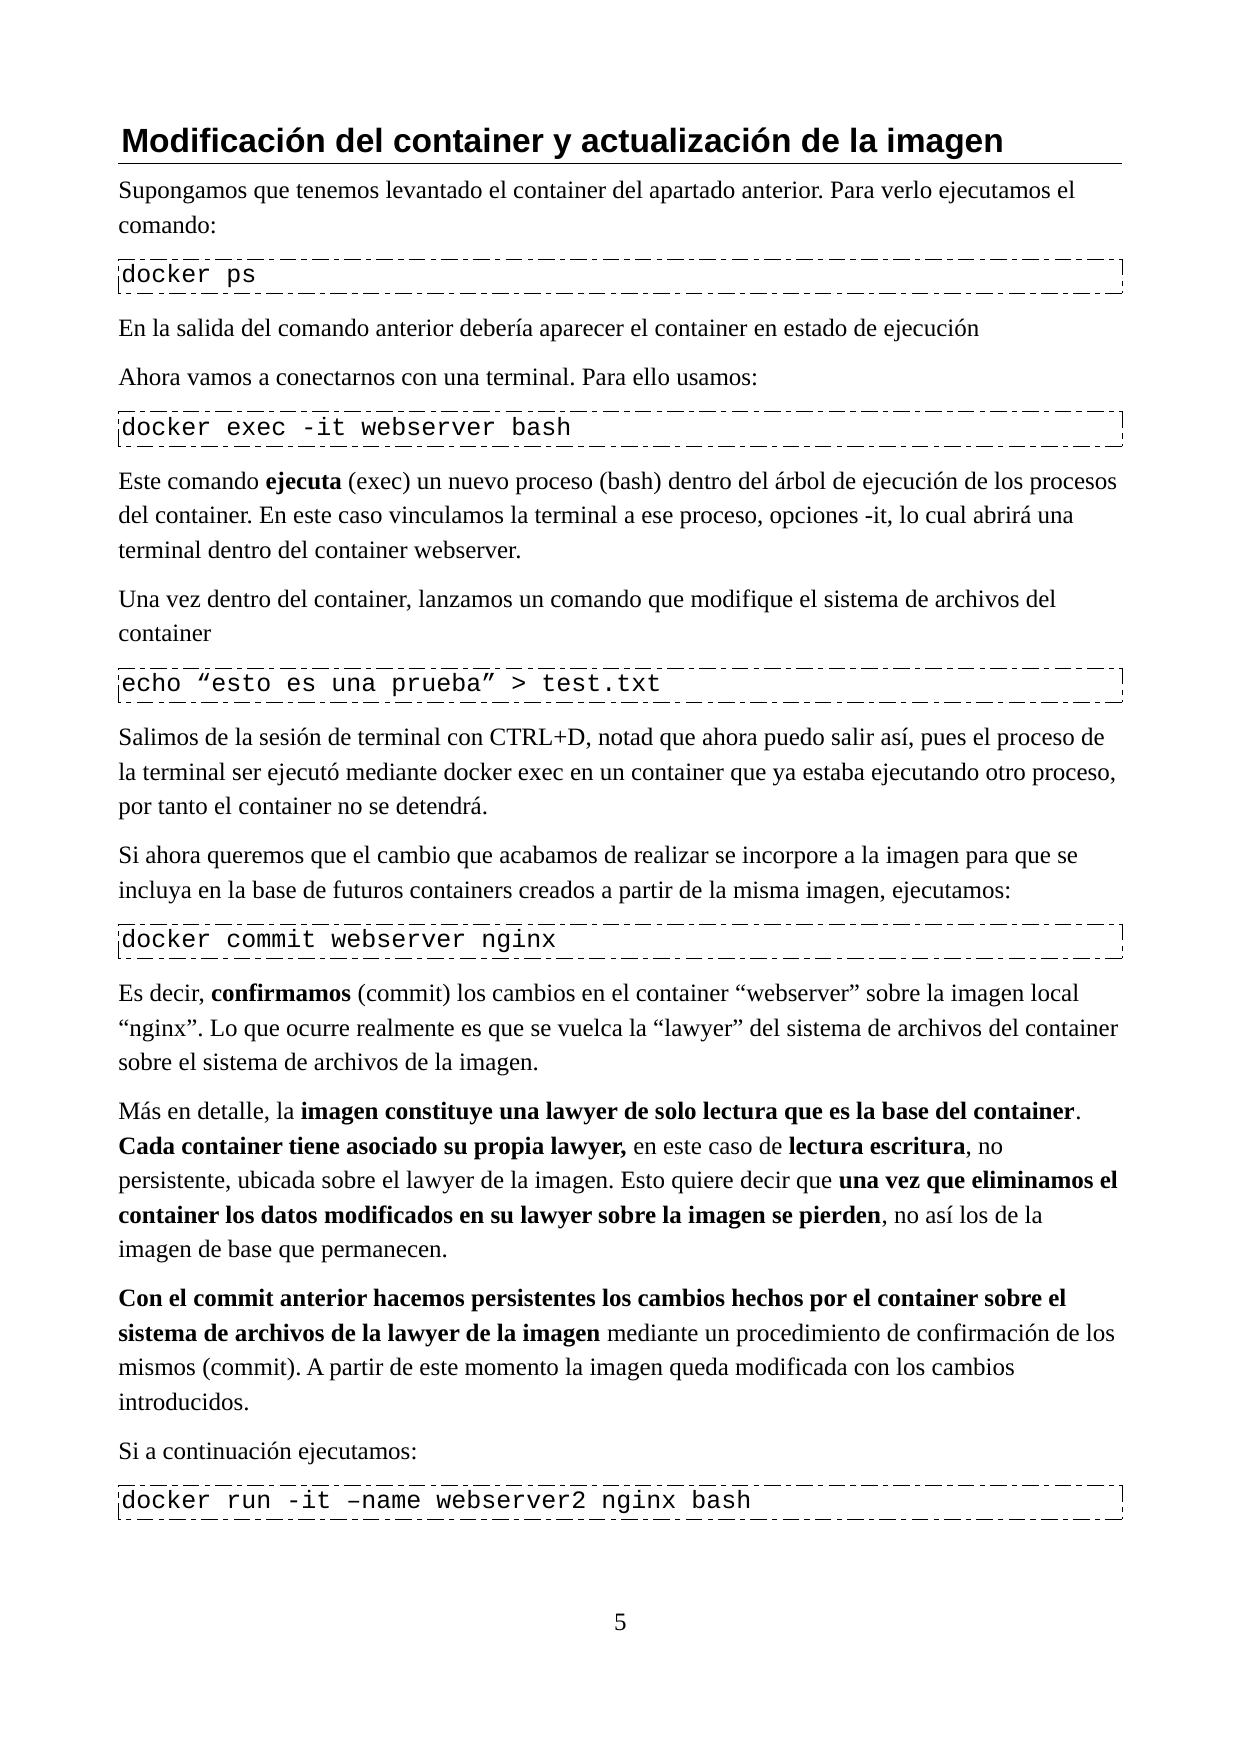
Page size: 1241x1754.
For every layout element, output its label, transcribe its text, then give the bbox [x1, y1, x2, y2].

text docker ps [118, 259, 1122, 293]
text Supongamos que tenemos levantado el container del apartado anterior. Para verlo ejecutamos el comando: [118, 175, 1122, 238]
text Salimos de la sesión de terminal con CTRL+D, notad que ahora puedo salir así, pues el proceso de la terminal ser ejecutó mediante docker exec en un container que ya estaba ejecutando otro proceso, por tanto el container no se detendrá. [118, 722, 1122, 820]
text docker commit webserver nginx [118, 924, 1122, 958]
text Es decir, confirmamos (commit) los cambios en el container “webserver” sobre la imagen local “nginx”. Lo que ocurre realmente es que se vuelca la “lawyer” del sistema de archivos del container sobre el sistema de archivos de la imagen. [118, 978, 1122, 1076]
text En la salida del comando anterior debería aparecer el container en estado de ejecución [118, 313, 1122, 342]
text Si a continuación ejecutamos: [118, 1436, 1122, 1464]
text Este comando ejecuta (exec) un nuevo proceso (bash) dentro del árbol de ejecución de los procesos del container. En este caso vinculamos la terminal a ese proceso, opciones -it, lo cual abrirá una terminal dentro del container webserver. [118, 466, 1122, 564]
subtitle Modificación del container y actualización de la imagen [118, 118, 1122, 163]
text Ahora vamos a conectarnos con una terminal. Para ello usamos: [118, 362, 1122, 391]
text docker run -it –name webserver2 nginx bash [118, 1485, 1122, 1519]
text Más en detalle, la imagen constituye una lawyer de solo lectura que es la base del container. Cada container tiene asociado su propia lawyer, en este caso de lectura escritura, no persistente, ubicada sobre el lawyer de la imagen. Esto quiere decir que una vez que eliminamos el container los datos modificados en su lawyer sobre la imagen se pierden, no así los de la imagen de base que permanecen. [118, 1096, 1122, 1263]
text Con el commit anterior hacemos persistentes los cambios hechos por el container sobre el sistema de archivos de la lawyer de la imagen mediante un procedimiento de confirmación de los mismos (commit). A partir de este momento la imagen queda modificada con los cambios introducidos. [118, 1283, 1122, 1416]
text Una vez dentro del container, lanzamos un comando que modifique el sistema de archivos del container [118, 584, 1122, 647]
text docker exec -it webserver bash [118, 411, 1122, 446]
text Si ahora queremos que el cambio que acabamos de realizar se incorpore a la imagen para que se incluya en la base de futuros containers creados a partir de la misma imagen, ejecutamos: [118, 840, 1122, 903]
text echo “esto es una prueba” > test.txt [118, 668, 1122, 702]
